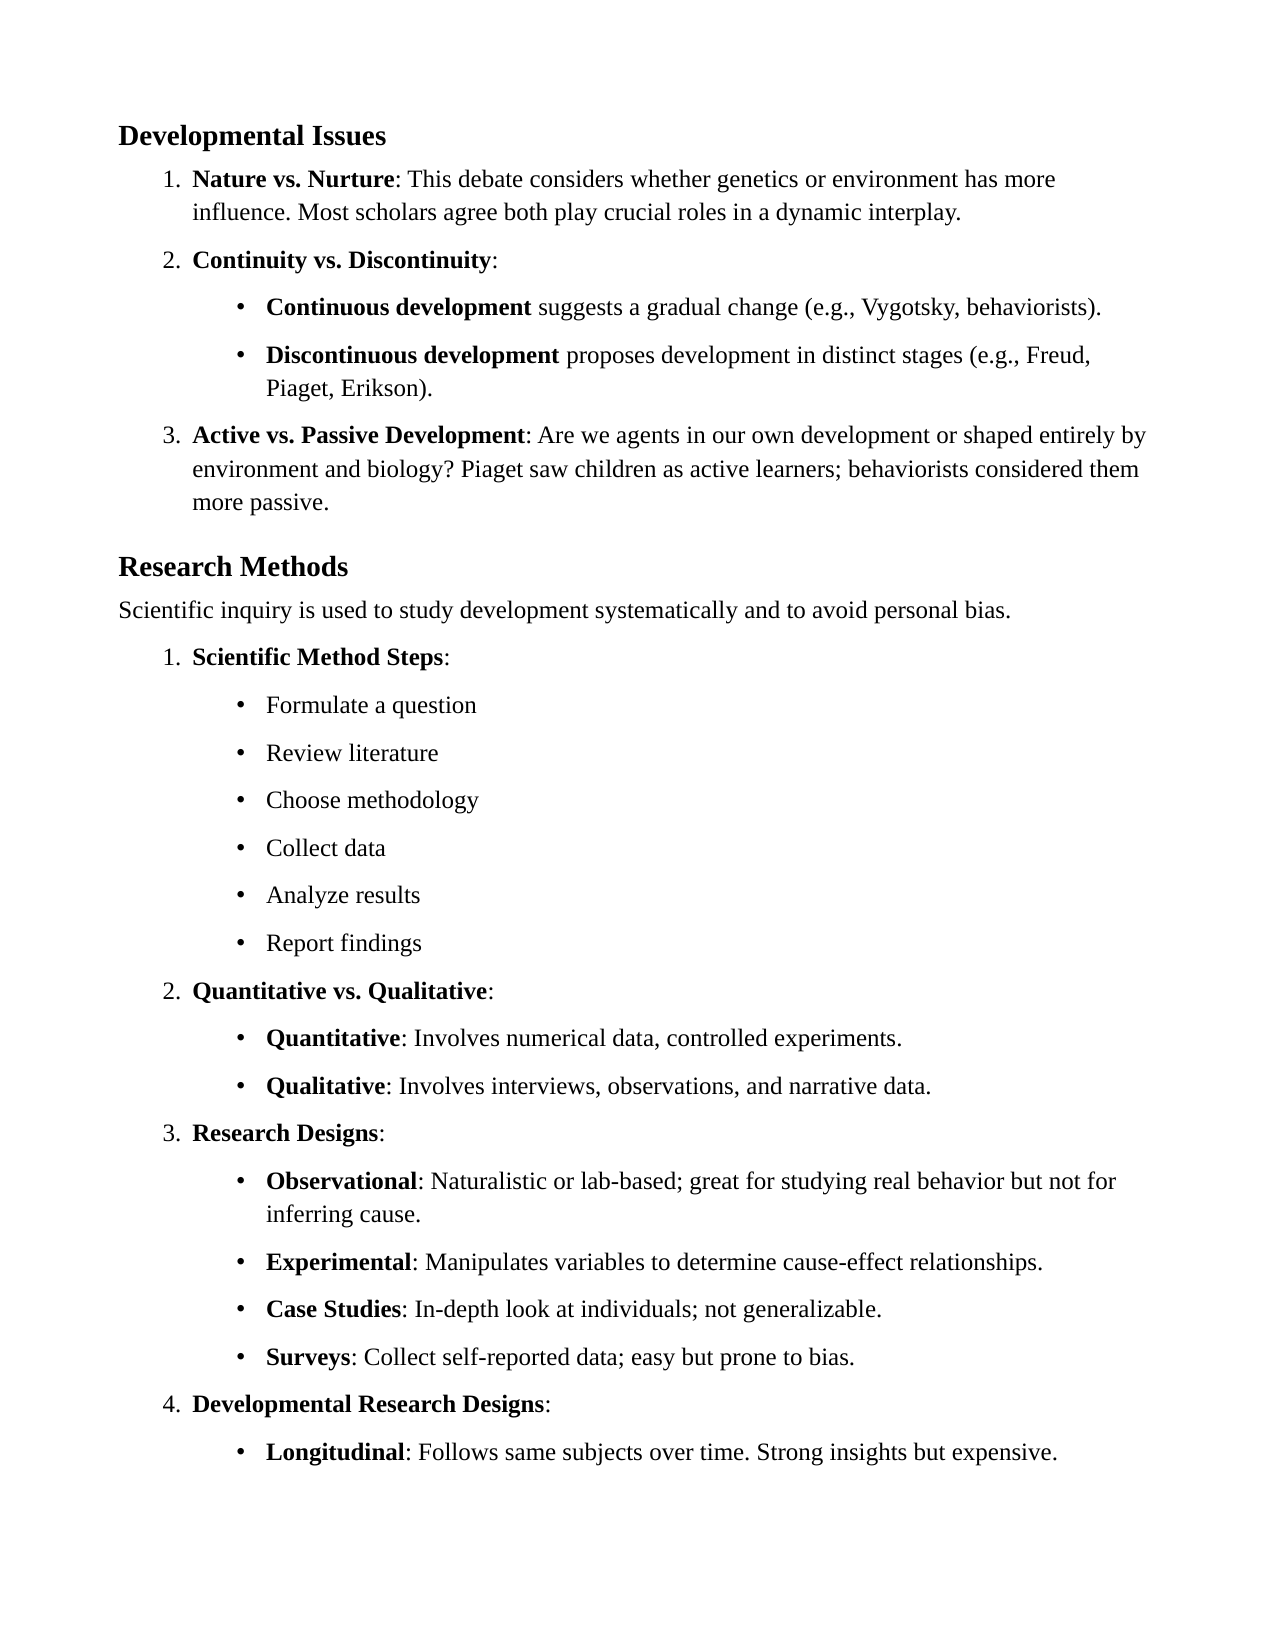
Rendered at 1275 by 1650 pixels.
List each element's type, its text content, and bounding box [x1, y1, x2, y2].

list Active vs. Passive Development: Are we agents in our own development or shaped entirely by environment and biology? Piaget saw children as active learners; behaviorists considered them more passive. [162, 421, 1157, 515]
list Surveys: Collect self-reported data; easy but prone to bias. [236, 1342, 1157, 1371]
list Scientific Method Steps: [162, 642, 1157, 671]
list Review literature [236, 738, 1157, 766]
list Case Studies: In-depth look at individuals; not generalizable. [236, 1294, 1157, 1323]
list Formulate a question [236, 690, 1157, 719]
list Qualitative: Involves interviews, observations, and narrative data. [236, 1071, 1157, 1100]
list Analyze results [236, 881, 1157, 909]
list Continuous development suggests a gradual change (e.g., Vygotsky, behaviorists). [236, 292, 1157, 321]
list Research Designs: [162, 1118, 1157, 1147]
subtitle Research Methods [118, 549, 1157, 582]
list Quantitative vs. Qualitative: [162, 976, 1157, 1004]
list Collect data [236, 833, 1157, 862]
list Observational: Naturalistic or lab-based; great for studying real behavior but not for inferring cause. [236, 1166, 1157, 1228]
list Nature vs. Nurture: This debate considers whether genetics or environment has more influence. Most scholars agree both play crucial roles in a dynamic interplay. [162, 164, 1157, 226]
list Continuity vs. Discontinuity: [162, 245, 1157, 273]
list Report findings [236, 928, 1157, 957]
list Choose methodology [236, 785, 1157, 814]
subtitle Developmental Issues [118, 118, 1157, 152]
list Experimental: Manipulates variables to determine cause-effect relationships. [236, 1247, 1157, 1276]
list Longitudinal: Follows same subjects over time. Strong insights but expensive. [236, 1437, 1157, 1466]
list Quantitative: Involves numerical data, controlled experiments. [236, 1023, 1157, 1052]
list Discontinuous development proposes development in distinct stages (e.g., Freud, Piaget, Erikson). [236, 340, 1157, 402]
text Scientific inquiry is used to study development systematically and to avoid personal bias. [118, 595, 1157, 624]
list Developmental Research Designs: [162, 1389, 1157, 1418]
